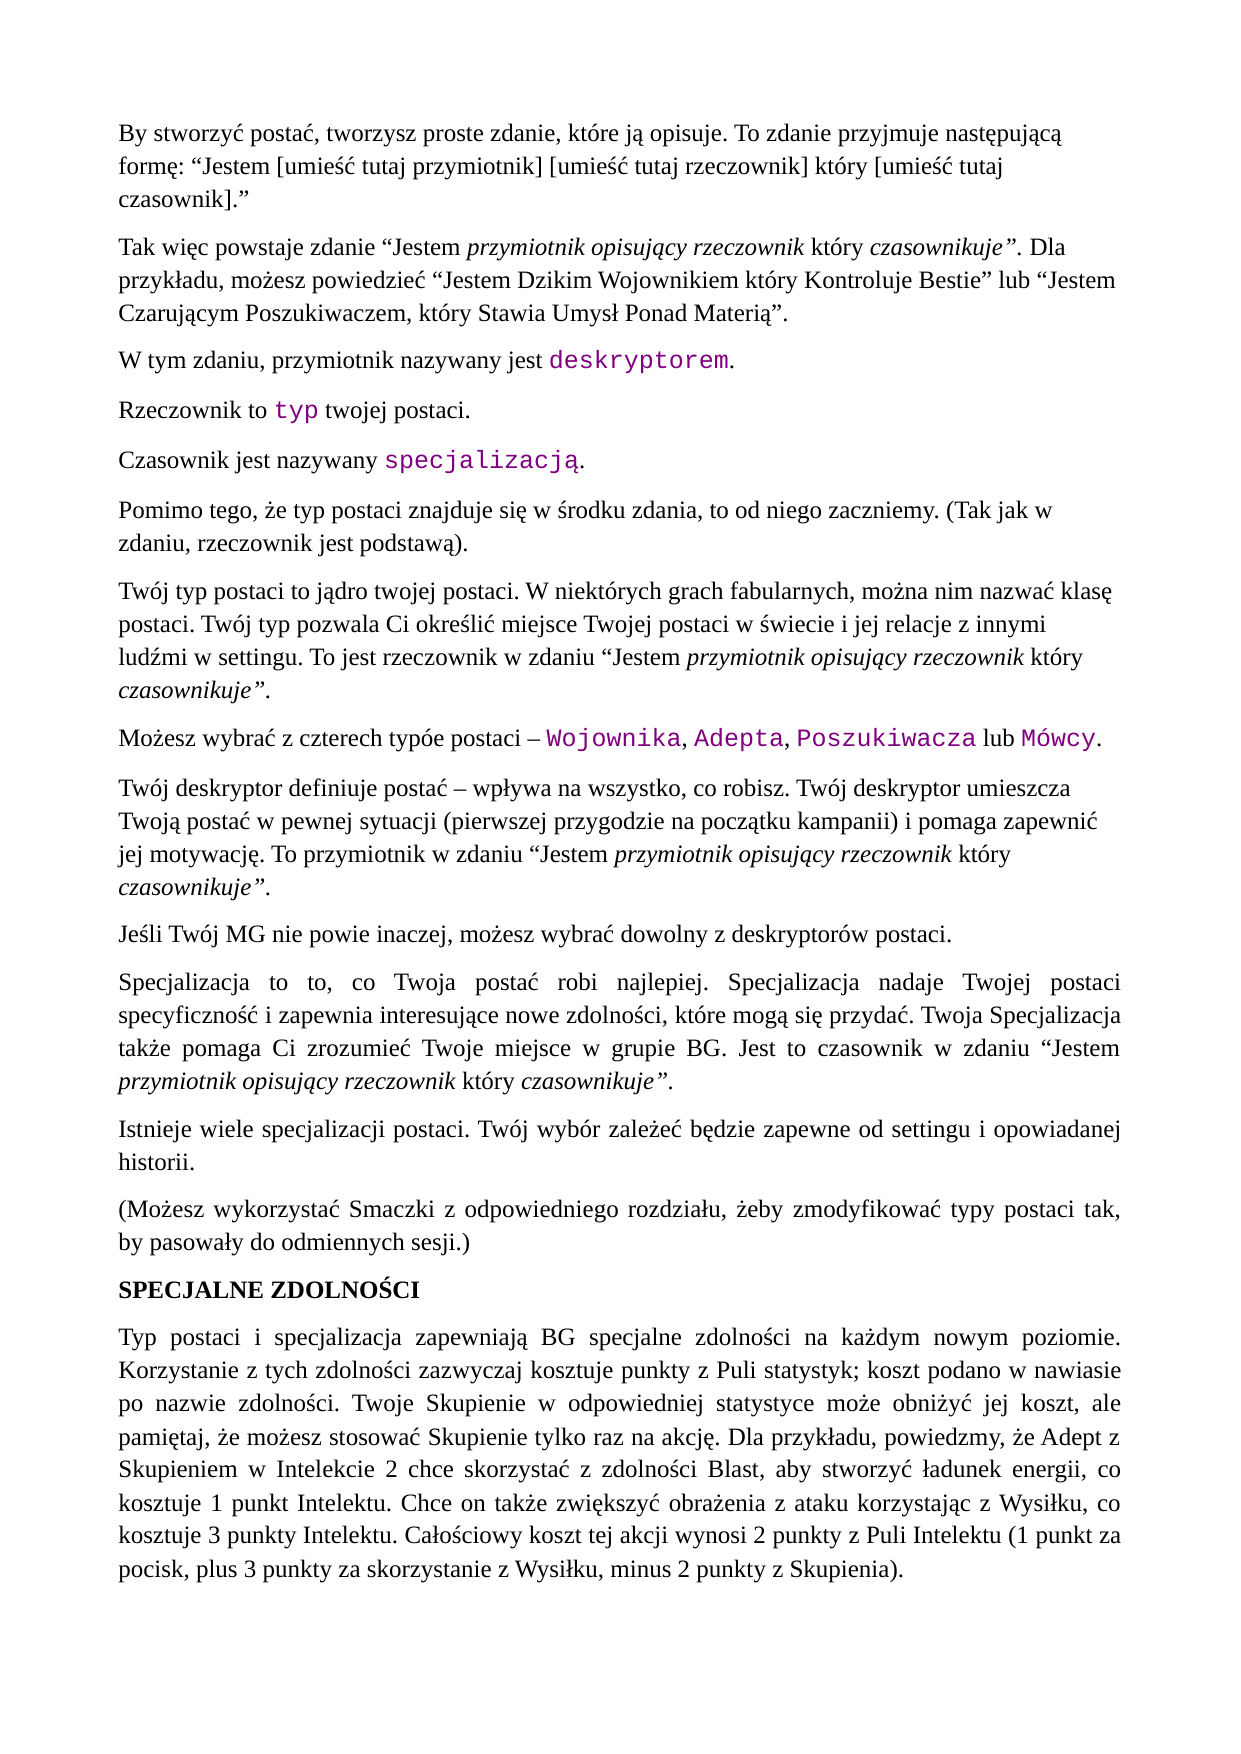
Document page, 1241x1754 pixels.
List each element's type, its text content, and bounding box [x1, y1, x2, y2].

text Jeśli Twój MG nie powie inaczej, możesz wybrać dowolny z deskryptorów postaci. [118, 919, 1122, 948]
text Typ postaci i specjalizacja zapewniają BG specjalne zdolności na każdym nowym poziomie. Korzystanie z tych zdolności zazwyczaj kosztuje punkty z Puli statystyk; koszt podano w nawiasie po nazwie zdolności. Twoje Skupienie w odpowiedniej statystyce może obniżyć jej koszt, ale pamiętaj, że możesz stosować Skupienie tylko raz na akcję. Dla przykładu, powiedzmy, że Adept z Skupieniem w Intelekcie 2 chce skorzystać z zdolności Blast, aby stworzyć ładunek energii, co kosztuje 1 punkt Intelektu. Chce on także zwiększyć obrażenia z ataku korzystając z Wysiłku, co kosztuje 3 punkty Intelektu. Całościowy koszt tej akcji wynosi 2 punkty z Puli Intelektu (1 punkt za pocisk, plus 3 punkty za skorzystanie z Wysiłku, minus 2 punkty z Skupienia). [118, 1322, 1122, 1582]
text Specjalizacja to to, co Twoja postać robi najlepiej. Specjalizacja nadaje Twojej postaci specyficzność i zapewnia interesujące nowe zdolności, które mogą się przydać. Twoja Specjalizacja także pomaga Ci zrozumieć Twoje miejsce w grupie BG. Jest to czasownik w zdaniu “Jestem przymiotnik opisujący rzeczownik który czasownikuje”. [118, 967, 1122, 1095]
text Twój deskryptor definiuje postać – wpływa na wszystko, co robisz. Twój deskryptor umieszcza Twoją postać w pewnej sytuacji (pierwszej przygodzie na początku kampanii) i pomaga zapewnić jej motywację. To przymiotnik w zdaniu “Jestem przymiotnik opisujący rzeczownik który czasownikuje”. [118, 773, 1122, 901]
text Tak więc powstaje zdanie “Jestem przymiotnik opisujący rzeczownik który czasownikuje”. Dla przykładu, możesz powiedzieć “Jestem Dzikim Wojownikiem który Kontroluje Bestie” lub “Jestem Czarującym Poszukiwaczem, który Stawia Umysł Ponad Materią”. [118, 232, 1122, 327]
text Czasownik jest nazywany specjalizacją. [118, 445, 1122, 476]
text W tym zdaniu, przymiotnik nazywany jest deskryptorem. [118, 345, 1122, 376]
text (Możesz wykorzystać Smaczki z odpowiedniego rozdziału, żeby zmodyfikować typy postaci tak, by pasowały do odmiennych sesji.) [118, 1194, 1122, 1256]
text Istnieje wiele specjalizacji postaci. Twój wybór zależeć będzie zapewne od settingu i opowiadanej historii. [118, 1114, 1122, 1175]
text Pomimo tego, że typ postaci znajduje się w środku zdania, to od niego zaczniemy. (Tak jak w zdaniu, rzeczownik jest podstawą). [118, 495, 1122, 557]
text SPECJALNE ZDOLNOŚCI [118, 1275, 1122, 1304]
text Rzeczownik to typ twojej postaci. [118, 395, 1122, 426]
text By stworzyć postać, tworzysz proste zdanie, które ją opisuje. To zdanie przyjmuje następującą formę: “Jestem [umieść tutaj przymiotnik] [umieść tutaj rzeczownik] który [umieść tutaj czasownik].” [118, 118, 1122, 213]
text Możesz wybrać z czterech typóe postaci – Wojownika, Adepta, Poszukiwacza lub Mówcy. [118, 723, 1122, 753]
text Twój typ postaci to jądro twojej postaci. W niektórych grach fabularnych, można nim nazwać klasę postaci. Twój typ pozwala Ci określić miejsce Twojej postaci w świecie i jej relacje z innymi ludźmi w settingu. To jest rzeczownik w zdaniu “Jestem przymiotnik opisujący rzeczownik który czasownikuje”. [118, 576, 1122, 704]
